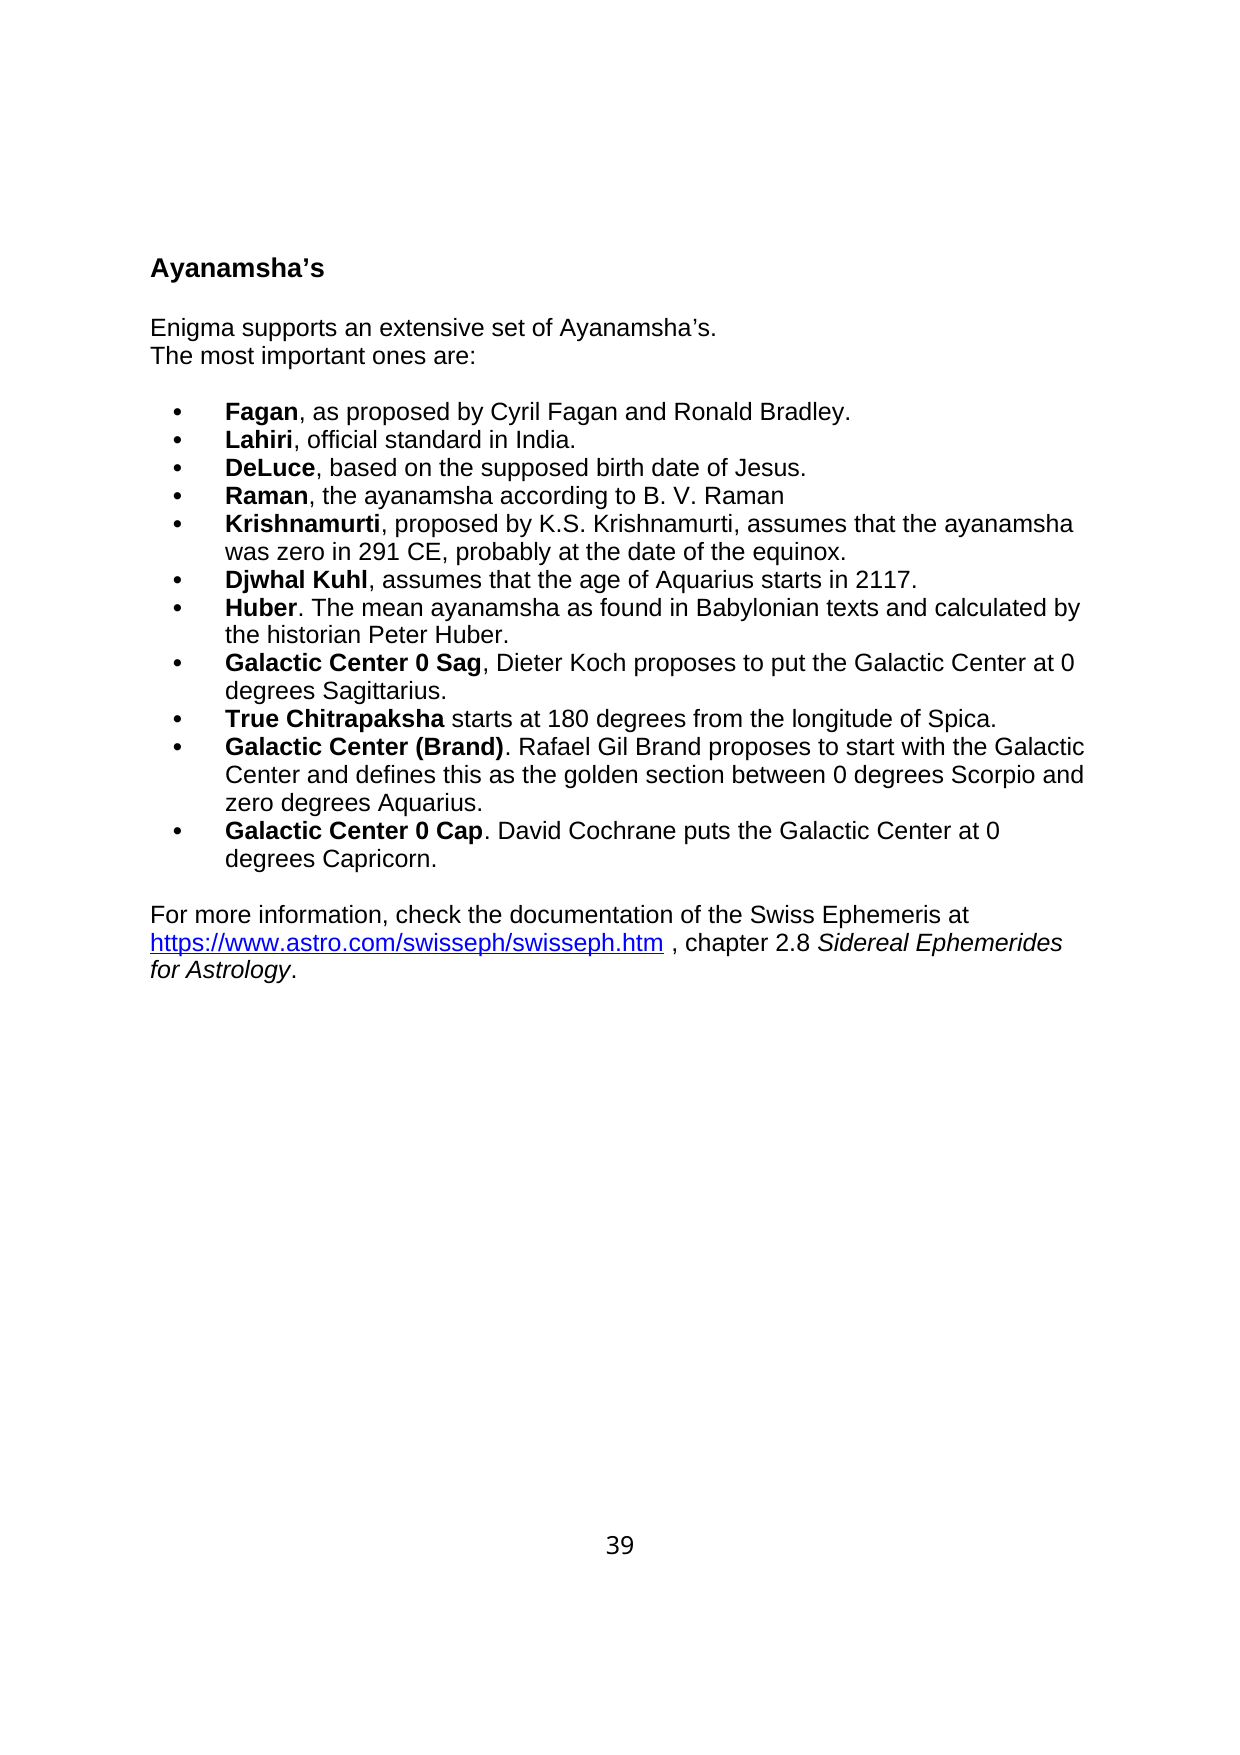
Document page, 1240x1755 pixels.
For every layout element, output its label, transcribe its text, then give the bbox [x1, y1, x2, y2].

list Fagan, as proposed by Cyril Fagan and Ronald Bradley. [173, 398, 1089, 426]
text The most important ones are: [150, 342, 1089, 370]
list Galactic Center 0 Sag, Dieter Koch proposes to put the Galactic Center at 0 degrees Sagittarius. [173, 649, 1089, 705]
list Lahiri, official standard in India. [173, 426, 1089, 454]
list Galactic Center (Brand). Rafael Gil Brand proposes to start with the Galactic Center and defines this as the golden section between 0 degrees Scorpio and zero degrees Aquarius. [173, 733, 1089, 817]
text For more information, check the documentation of the Swiss Ephemeris at https://www.astro.com/swisseph/swisseph.htm , chapter 2.8 Sidereal Ephemerides for Astrology. [150, 901, 1089, 984]
text Enigma supports an extensive set of Ayanamsha’s. [150, 314, 1089, 342]
list True Chitrapaksha starts at 180 degrees from the longitude of Spica. [173, 705, 1089, 733]
list Krishnamurti, proposed by K.S. Krishnamurti, assumes that the ayanamsha was zero in 291 CE, probably at the date of the equinox. [173, 510, 1089, 566]
list Huber. The mean ayanamsha as found in Babylonian texts and calculated by the historian Peter Huber. [173, 593, 1089, 649]
subtitle Ayanamsha’s [150, 253, 1089, 284]
list DeLuce, based on the supposed birth date of Jesus. [173, 454, 1089, 482]
list Raman, the ayanamsha according to B. V. Raman [173, 482, 1089, 510]
list Djwhal Kuhl, assumes that the age of Aquarius starts in 2117. [173, 566, 1089, 593]
list Galactic Center 0 Cap. David Cochrane puts the Galactic Center at 0 degrees Capricorn. [173, 817, 1089, 873]
